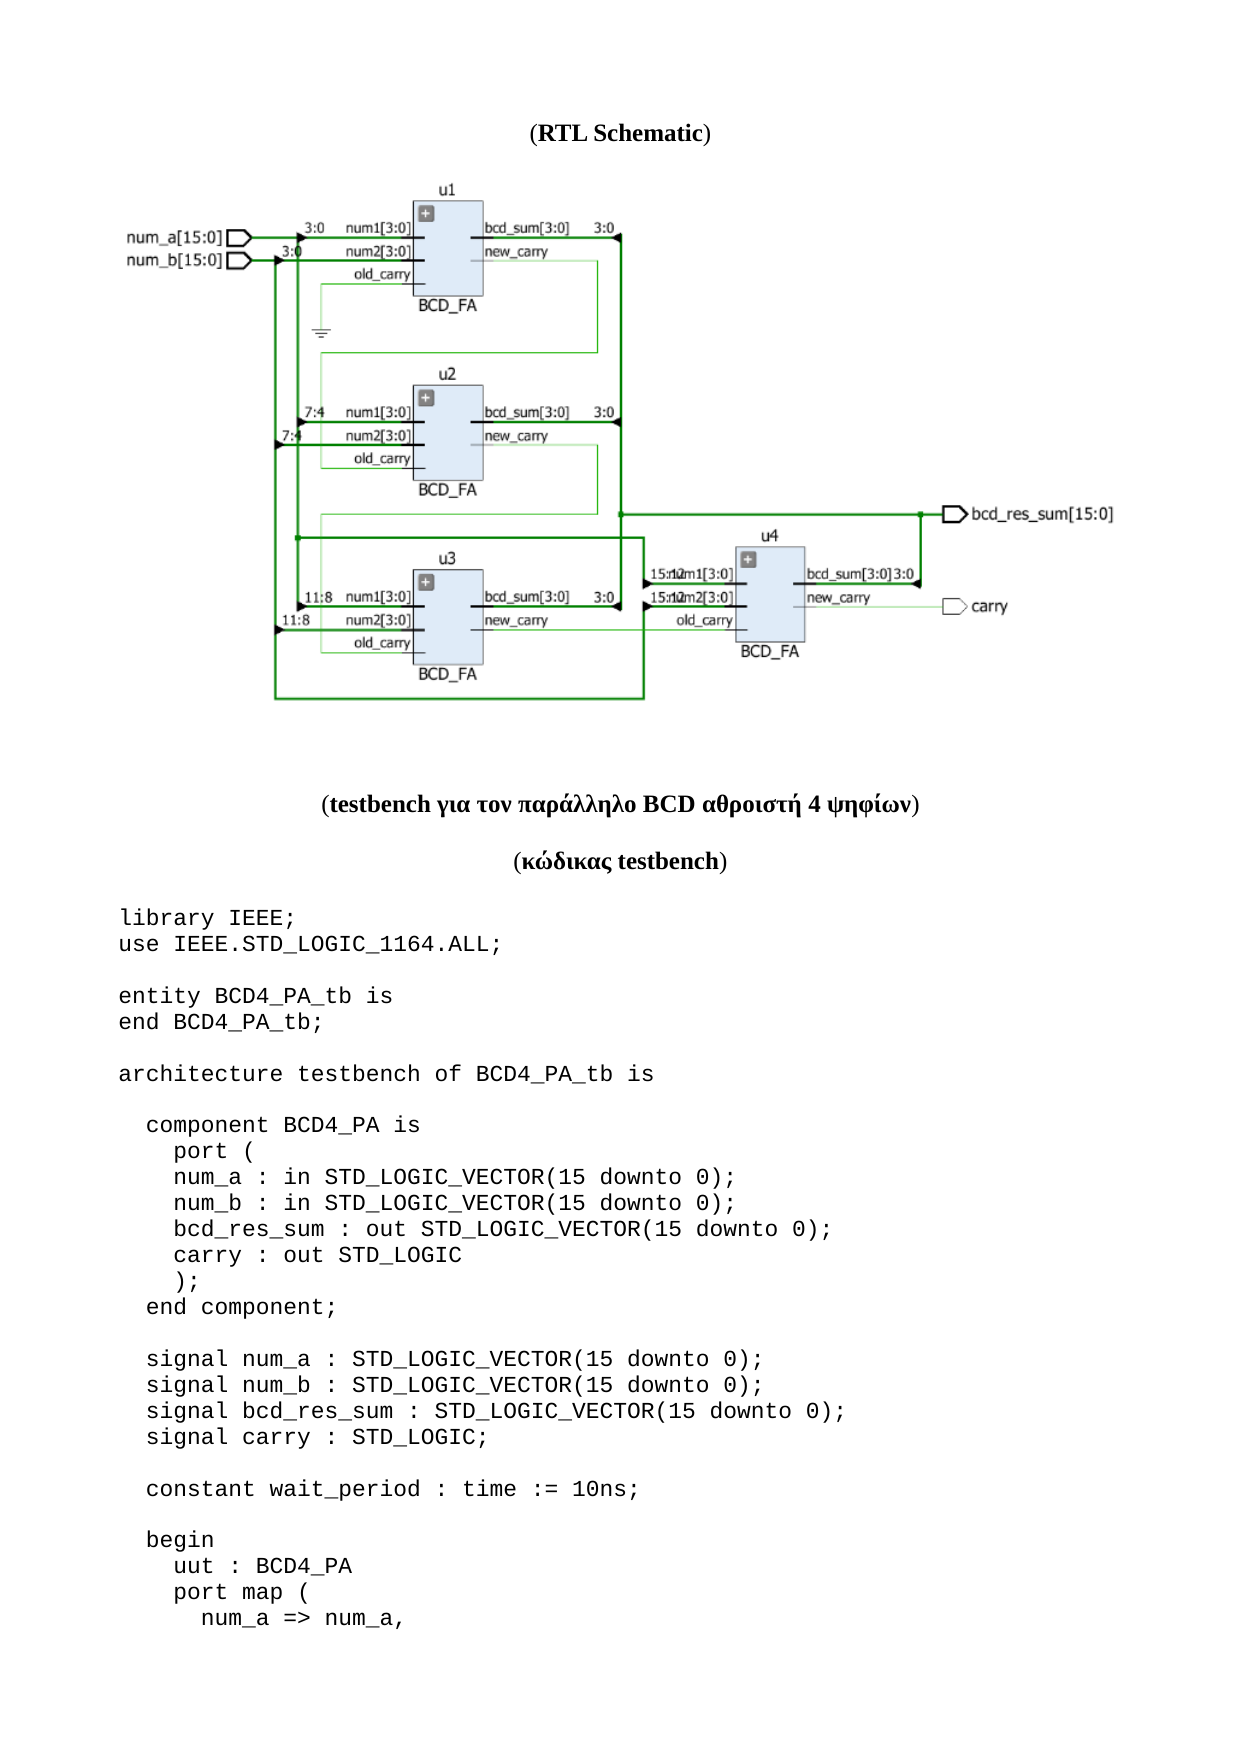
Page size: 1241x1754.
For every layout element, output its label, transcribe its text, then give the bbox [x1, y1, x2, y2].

text (testbench για τον παράλληλο ΒCD αθροιστή 4 ψηφίων) [118, 789, 1122, 818]
text ); [118, 1269, 1122, 1295]
text uut : BCD4_PA [118, 1555, 1122, 1581]
text num_a : in STD_LOGIC_VECTOR(15 downto 0); [118, 1166, 1122, 1192]
picture [118, 175, 1123, 709]
text library IEEE; [118, 906, 1122, 932]
text bcd_res_sum : out STD_LOGIC_VECTOR(15 downto 0); [118, 1218, 1122, 1243]
text signal num_b : STD_LOGIC_VECTOR(15 downto 0); [118, 1373, 1122, 1399]
text component BCD4_PA is [118, 1114, 1122, 1140]
text architecture testbench of BCD4_PA_tb is [118, 1062, 1122, 1088]
text port ( [118, 1140, 1122, 1166]
text port map ( [118, 1581, 1122, 1607]
text num_b : in STD_LOGIC_VECTOR(15 downto 0); [118, 1192, 1122, 1218]
text signal num_a : STD_LOGIC_VECTOR(15 downto 0); [118, 1347, 1122, 1373]
text begin [118, 1529, 1122, 1555]
text num_a => num_a, [118, 1607, 1122, 1633]
text use IEEE.STD_LOGIC_1164.ALL; [118, 932, 1122, 958]
text signal bcd_res_sum : STD_LOGIC_VECTOR(15 downto 0); [118, 1399, 1122, 1425]
text constant wait_period : time := 10ns; [118, 1477, 1122, 1503]
text end BCD4_PA_tb; [118, 1010, 1122, 1036]
text (κώδικας testbench) [118, 846, 1122, 875]
text carry : out STD_LOGIC [118, 1243, 1122, 1269]
text signal carry : STD_LOGIC; [118, 1425, 1122, 1451]
text (RTL Schematic) [118, 118, 1122, 147]
text end component; [118, 1295, 1122, 1321]
text entity BCD4_PA_tb is [118, 984, 1122, 1010]
